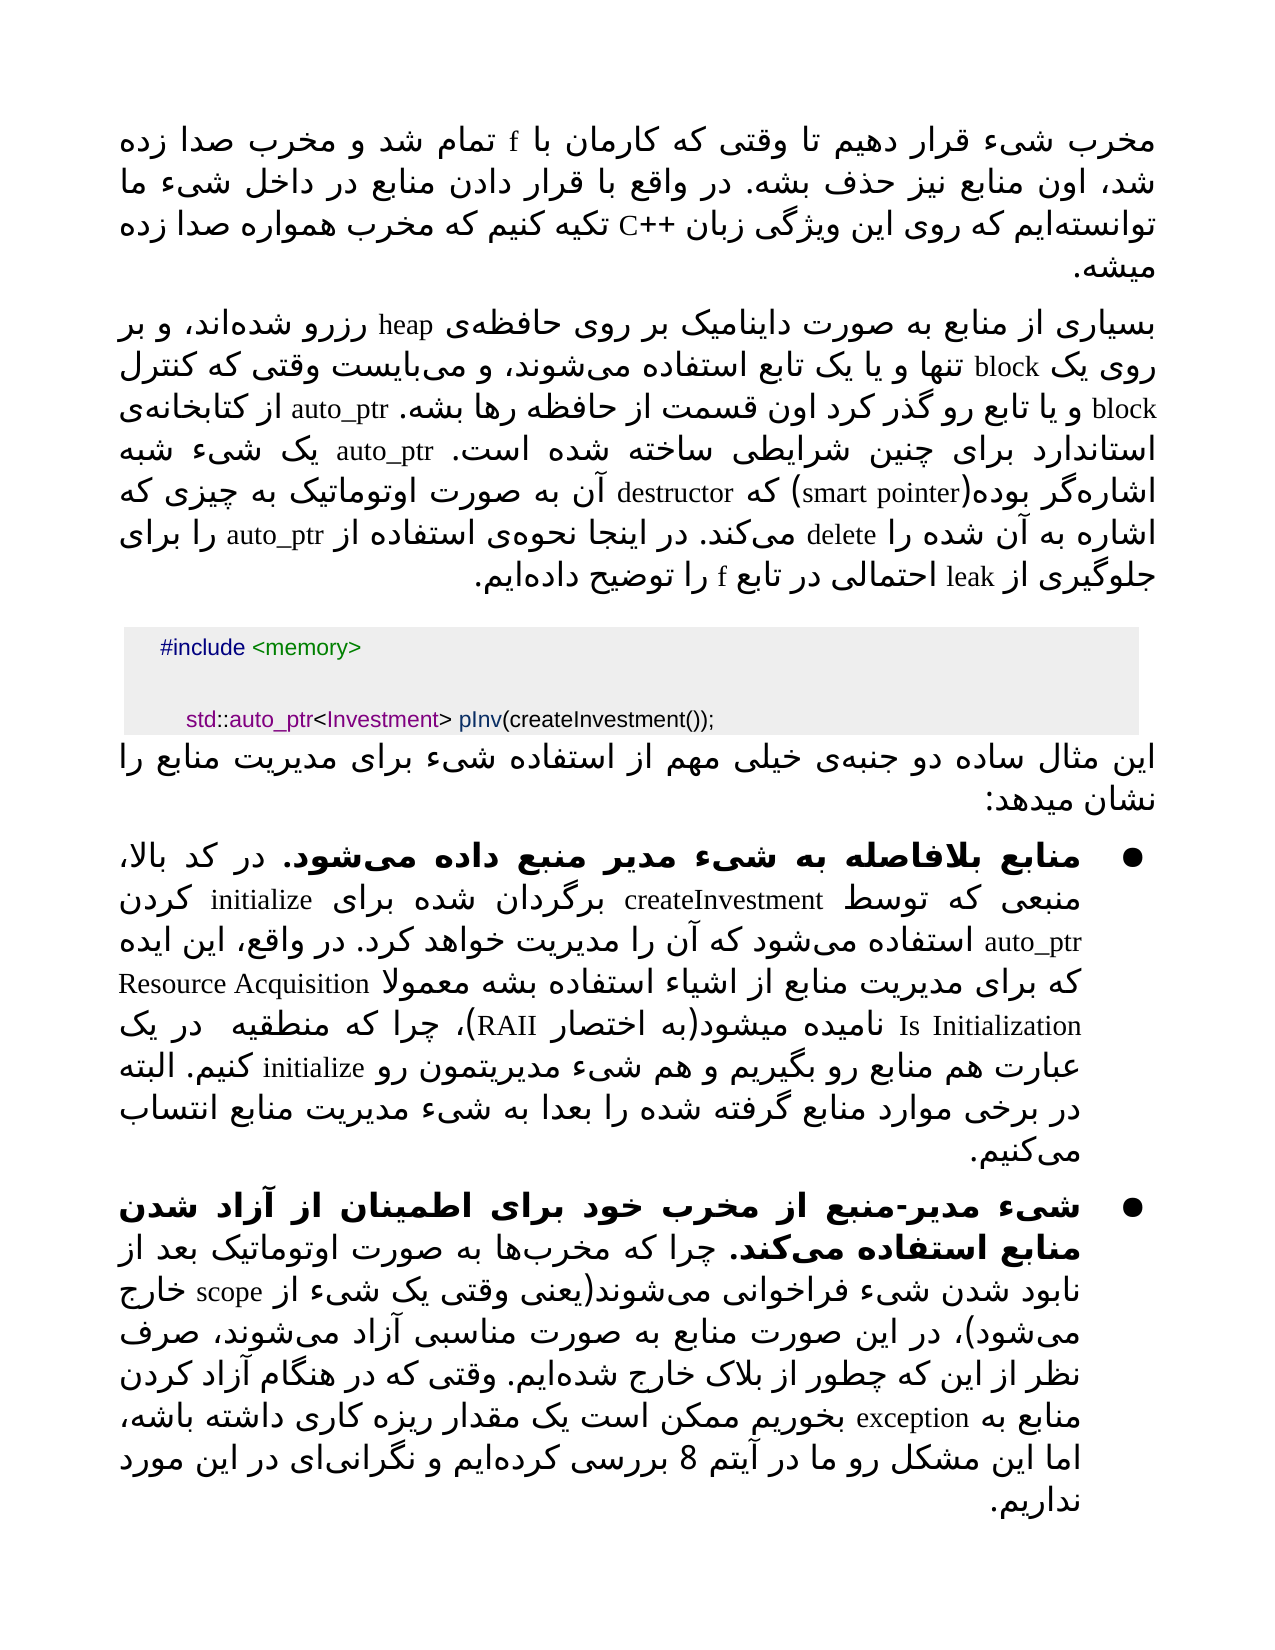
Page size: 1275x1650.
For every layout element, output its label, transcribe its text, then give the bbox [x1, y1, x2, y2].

list منابع بلافاصله به شیء مدیر منبع داده می‌شود. در کد بالا، منبعی که توسط createInvestment برگردان شده برای initialize کردن auto_ptr استفاده می‌شود که آن را مدیریت خواهد کرد. در واقع، این ایده که برای مدیریت منابع از اشیاء استفاده بشه معمولا Resource Acquisition Is Initialization نامیده میشود(به اختصار RAII)، چرا که منطقیه در یک عبارت هم منابع رو بگیریم و هم شیء مدیریتمون رو initialize کنیم. البته در برخی موارد منابع گرفته شده را بعدا به شیء مدیریت منابع انتساب می‌کنیم. [118, 834, 1119, 1169]
text بسیاری از منابع به صورت داینامیک بر روی حافظه‌ی heap رزرو شده‌اند، و بر روی یک block تنها و یا یک تابع استفاده می‌شوند، و می‌بایست وقتی که کنترل block و یا تابع رو گذر کرد اون قسمت از حافظه رها بشه. auto_ptr از کتابخانه‌ی استاندارد برای چنین شرایطی ساخته شده است. auto_ptr یک شیء شبه اشاره‌گر بوده(smart pointer) که destructor آن به صورت اوتوماتیک به چیزی که اشاره‌ به آن شده را delete می‌کند. در اینجا نحوه‌ی استفاده از auto_ptr را برای جلوگیری از leak احتمالی در تابع f را توضیح داده‌ایم. [118, 301, 1157, 594]
text قطعا، اگر درست برنامه‌نویسی کنیم و محتاط باشیم می‌تونیم از چنین مشکلاتی دوری کنیم، اما فرض کنید که این کد قراره در گذر زمان عوض بشه. طی این مرحله که نرم‌افزار در حال نگه‌داری است فرض کنید که یک نفر بیاد و یک return به کد اضافه کنه و یا continue به کد اضافه کنه بدون این که در مورد مدیریت منابع دقت کنه، و یا حتی بدتر، ممکنه داخل تابع f یک تابعی فراخوانی شده باشه که هرگز به exception نمی‌خورده ولی یک دفعه شروع کنه به exception خوردن. بنابراین نمی‌تونیم به f در مورد این که حتما منابع رو delete می‌کنه اطمینان داشته باشیم. برای اطمینان از این که منابعی که createInvestment گرفته همواره آزاد خواهند شد، نیاز داریم تا منابع را در داخل مخرب شیء قرار دهیم تا وقتی که کارمان با f تمام شد و مخرب صدا زده شد، اون منابع نیز حذف بشه. در واقع با قرار دادن منابع در داخل شیء ما توانسته‌ایم که روی این ویژگی زبان ++C تکیه کنیم که مخرب همواره صدا زده میشه. [118, 118, 1157, 286]
list شیء مدیر-منبع از مخرب خود برای اطمینان از آزاد شدن منابع استفاده می‌کند. چرا که مخرب‌ها به صورت اوتوماتیک بعد از نابود شدن شیء فراخوانی می‌شوند(یعنی وقتی یک شیء از scope خارج می‌شود)، در این صورت منابع به صورت مناسبی آزاد می‌شوند، صرف نظر از این که چطور از بلاک خارج شده‌ایم. وقتی که در هنگام آزاد کردن منابع به exception بخوریم ممکن است یک مقدار ریزه کاری داشته باشه، اما این مشکل رو ما در آیتم 8 بررسی کرده‌ایم و نگرانی‌ای در این مورد نداریم. [118, 1184, 1119, 1520]
text std::auto_ptr<Investment> pInv(createInvestment()); [124, 699, 1139, 735]
text #include <memory> [124, 627, 1139, 663]
text این مثال ساده دو جنبه‌ی خیلی مهم از استفاده شیء برای مدیریت منابع را نشان میدهد: [118, 735, 1157, 819]
